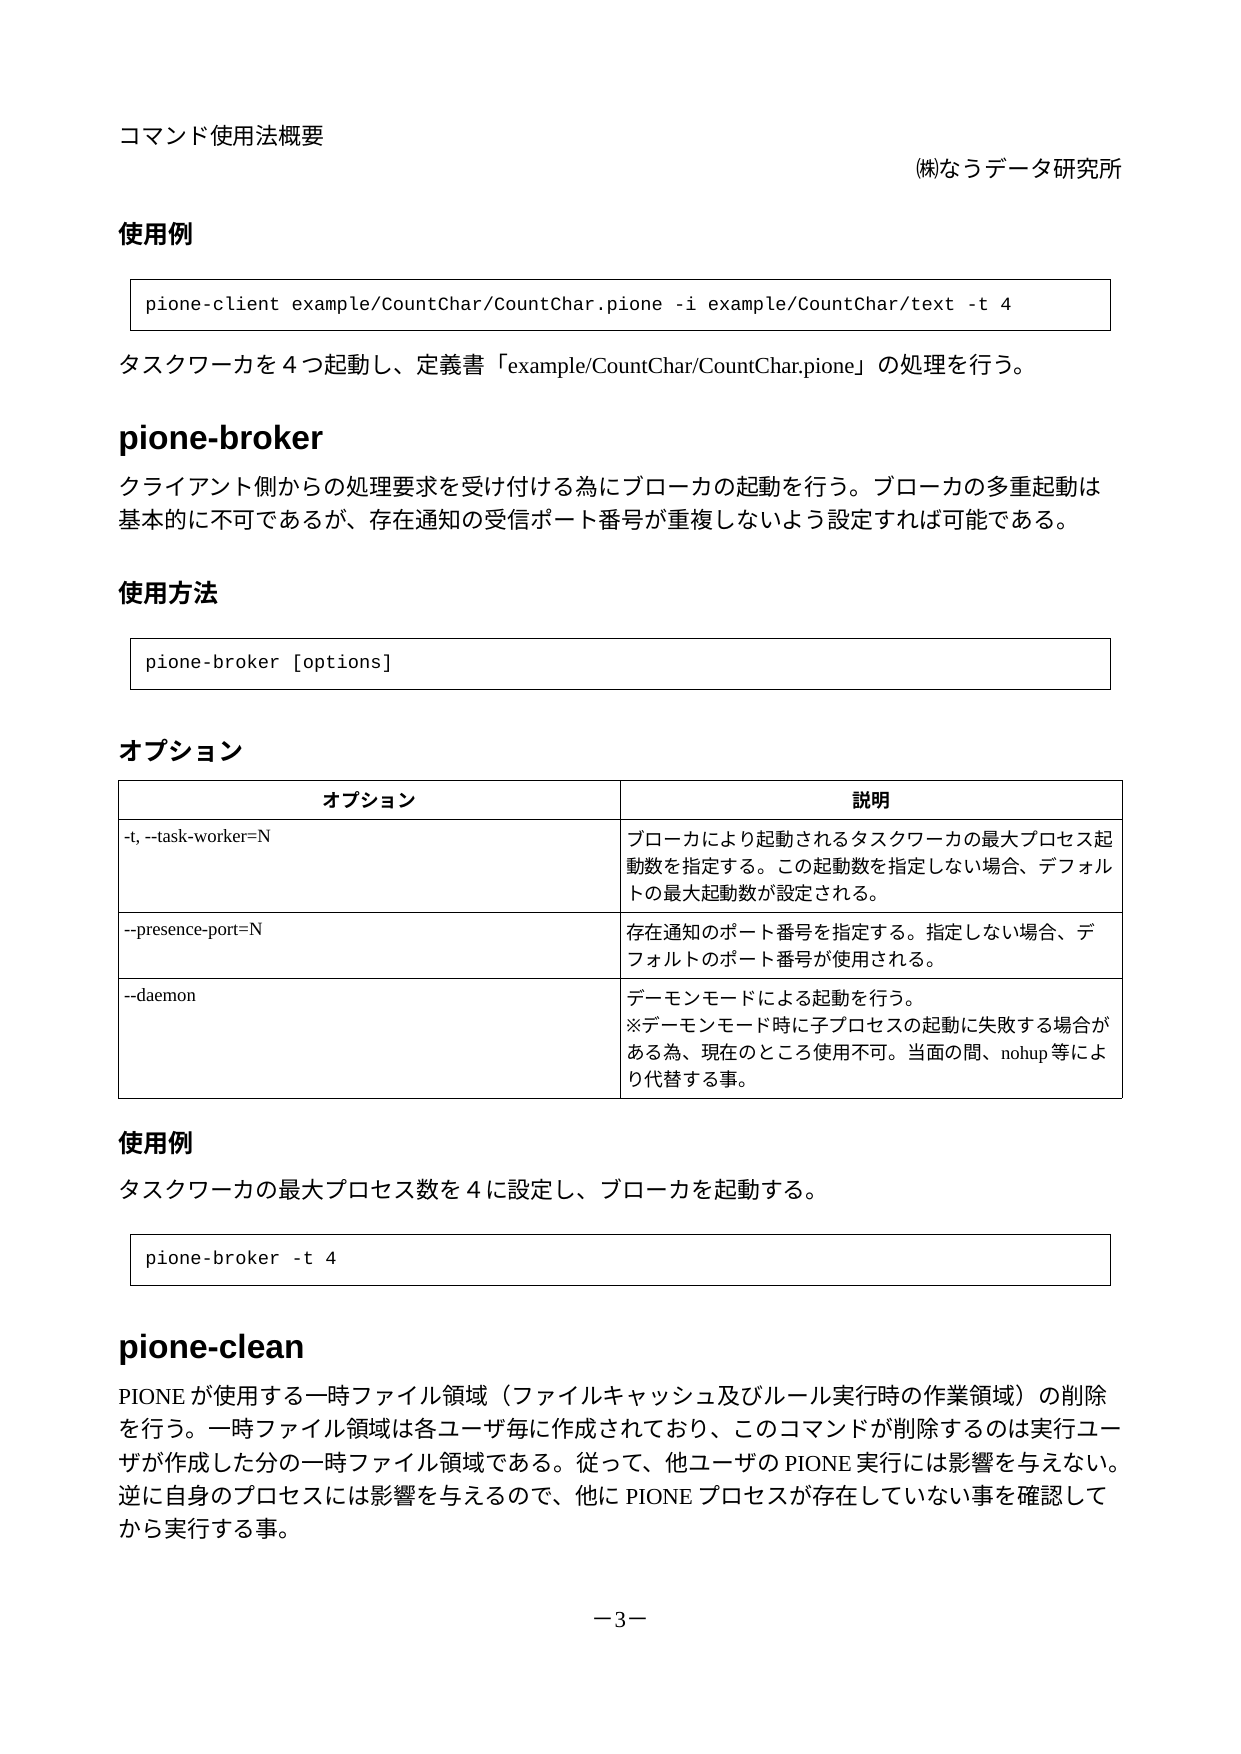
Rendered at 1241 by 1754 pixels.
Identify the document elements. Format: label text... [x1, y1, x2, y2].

table_cell 存在通知のポート番号を指定する。指定しない場合、デフォルトのポート番号が使用される。 [621, 913, 1122, 978]
text pione-client example/CountChar/CountChar.pione -i example/CountChar/text -t 4 [131, 280, 1110, 330]
subtitle pione-broker [118, 418, 1122, 457]
text pione-broker [options] [131, 639, 1110, 689]
text タスクワーカを４つ起動し、定義書「example/CountChar/CountChar.pione」の処理を行う。 [118, 347, 1122, 380]
table_cell --presence-port=N [119, 913, 620, 978]
table_header オプション [119, 781, 620, 819]
subtitle 使用例 [118, 214, 1122, 250]
subtitle 使用例 [118, 1123, 1122, 1159]
text PIONEが使用する一時ファイル領域（ファイルキャッシュ及びルール実行時の作業領域）の削除を行う。一時ファイル領域は各ユーザ毎に作成されており、このコマンドが削除するのは実行ユーザが作成した分の一時ファイル領域である。従って、他ユーザのPIONE実行には影響を与えない。逆に自身のプロセスには影響を与えるので、他にPIONEプロセスが存在していない事を確認してから実行する事。 [118, 1378, 1122, 1544]
text クライアント側からの処理要求を受け付ける為にブローカの起動を行う。ブローカの多重起動は基本的に不可であるが、存在通知の受信ポート番号が重複しないよう設定すれば可能である。 [118, 469, 1122, 536]
text タスクワーカの最大プロセス数を４に設定し、ブローカを起動する。 [118, 1172, 1122, 1205]
table_cell ブローカにより起動されるタスクワーカの最大プロセス起動数を指定する。この起動数を指定しない場合、デフォルトの最大起動数が設定される。 [621, 820, 1122, 912]
table_cell --daemon [119, 979, 620, 1098]
table_cell デーモンモードによる起動を行う。 ※デーモンモード時に子プロセスの起動に失敗する場合がある為、現在のところ使用不可。当面の間、nohup等により代替する事。 [621, 979, 1122, 1098]
subtitle 使用方法 [118, 573, 1122, 609]
table_cell -t, --task-worker=N [119, 820, 620, 912]
text pione-broker -t 4 [131, 1235, 1110, 1285]
subtitle オプション [118, 731, 1122, 767]
subtitle pione-clean [118, 1327, 1122, 1366]
table_header 説明 [621, 781, 1122, 819]
